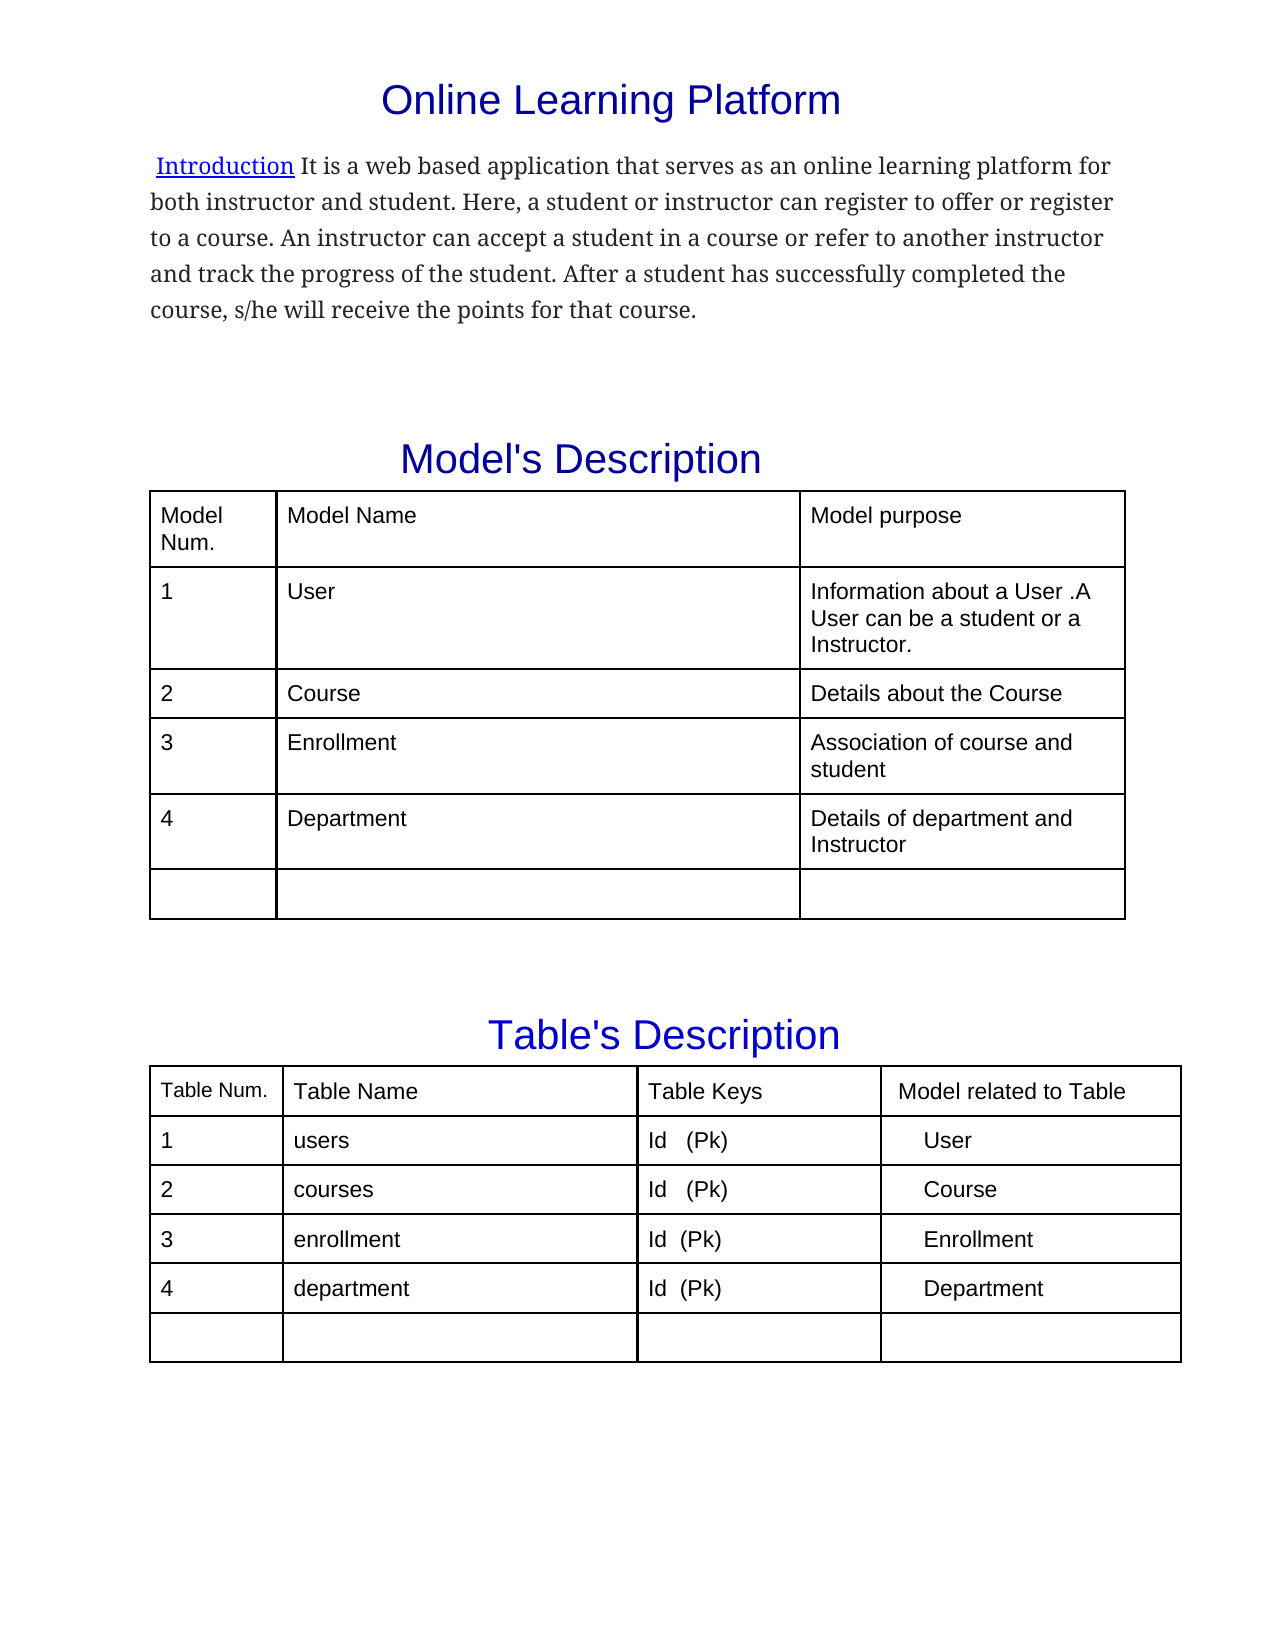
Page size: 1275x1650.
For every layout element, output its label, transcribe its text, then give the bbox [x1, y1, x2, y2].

table_cell Details about the Course [801, 670, 1124, 717]
table_cell [151, 870, 275, 917]
table_cell User [882, 1117, 1180, 1164]
table_header Table Num. [151, 1067, 282, 1114]
table_cell 1 [151, 1117, 282, 1164]
table_cell [882, 1314, 1180, 1361]
table_cell Enrollment [882, 1215, 1180, 1262]
table_cell Id (Pk) [639, 1215, 880, 1262]
table_cell 3 [151, 1215, 282, 1262]
table_cell [284, 1314, 636, 1361]
table_cell Course [882, 1166, 1180, 1213]
table_cell 4 [151, 1264, 282, 1312]
table_header Model Num. [151, 492, 275, 566]
table_cell Id (Pk) [639, 1264, 880, 1312]
table_cell [278, 870, 799, 917]
table_cell [151, 1314, 282, 1361]
table_cell Details of department and Instructor [801, 795, 1124, 868]
table_cell Information about a User .A User can be a student or a Instructor. [801, 568, 1124, 668]
table_cell [801, 870, 1124, 917]
text Table's Description [150, 1010, 1125, 1058]
table_header Model Name [278, 492, 799, 566]
table_cell courses [284, 1166, 636, 1213]
text Introduction It is a web based application that serves as an online learning platform for both instructor and student. Here, a student or instructor can register to offer or register to a course. An instructor can accept a student in a course or refer to another instructor and track the progress of the student. After a student has successfully completed the course, s/he will receive the points for that course. [150, 150, 1125, 325]
table_cell Department [278, 795, 799, 868]
table_cell Enrollment [278, 719, 799, 792]
table_cell User [278, 568, 799, 668]
table_header Model related to Table [882, 1067, 1180, 1114]
table_cell Department [882, 1264, 1180, 1312]
table_cell users [284, 1117, 636, 1164]
table_cell 3 [151, 719, 275, 792]
table_cell Id (Pk) [639, 1117, 880, 1164]
table_cell department [284, 1264, 636, 1312]
text Model's Description [75, 435, 1125, 483]
table_cell Course [278, 670, 799, 717]
table_header Model purpose [801, 492, 1124, 566]
table_cell enrollment [284, 1215, 636, 1262]
table_cell Id (Pk) [639, 1166, 880, 1213]
table_header Table Name [284, 1067, 636, 1114]
table_header Table Keys [639, 1067, 880, 1114]
table_cell 1 [151, 568, 275, 668]
table_cell Association of course and student [801, 719, 1124, 792]
table_cell 4 [151, 795, 275, 868]
table_cell [639, 1314, 880, 1361]
table_cell 2 [151, 670, 275, 717]
table_cell 2 [151, 1166, 282, 1213]
